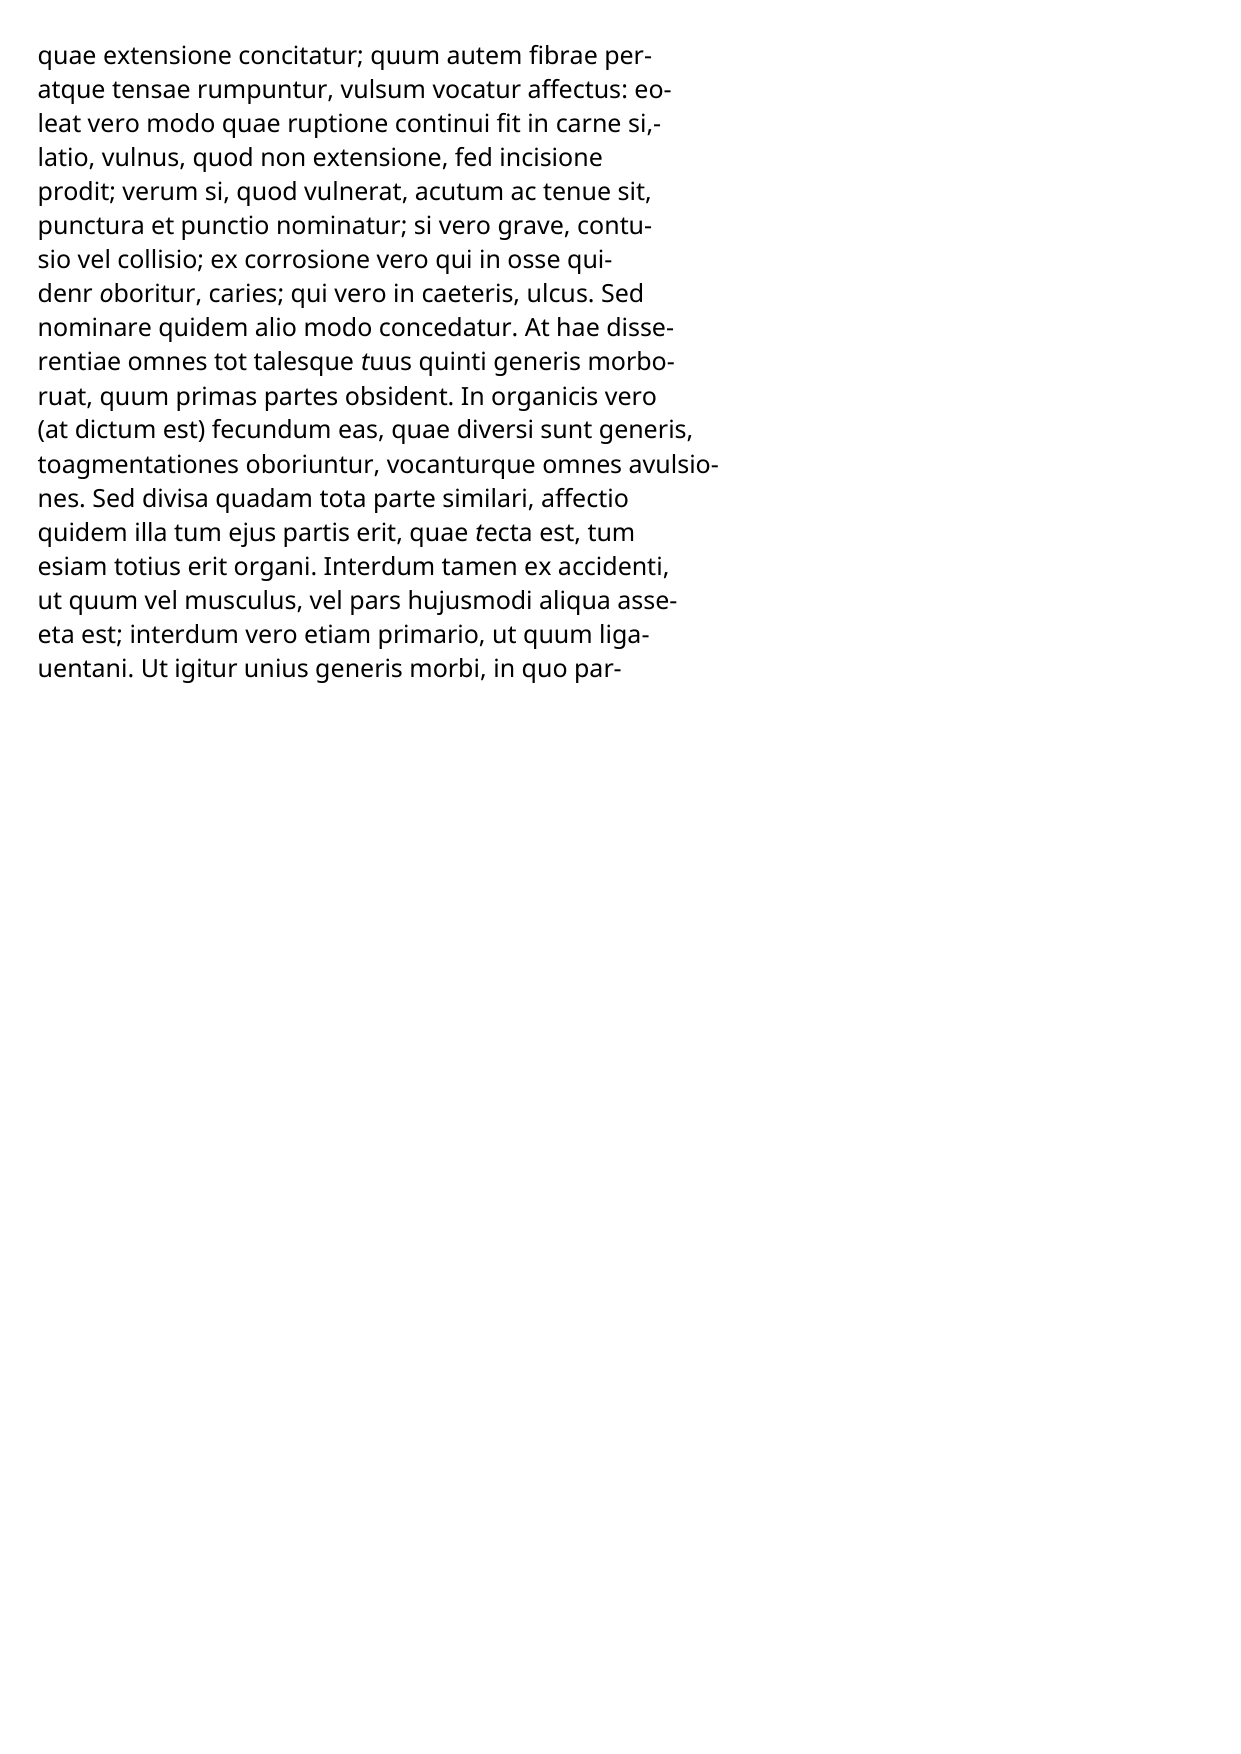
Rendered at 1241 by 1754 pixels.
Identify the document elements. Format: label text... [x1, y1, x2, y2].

text quae extensione concitatur; quum autem fibrae per- atque tensae rumpuntur, vulsum vocatur affectus: eo- leat vero modo quae ruptione continui fit in carne si,- latio, vulnus, quod non extensione, fed incisione prodit; verum si, quod vulnerat, acutum ac tenue sit, punctura et punctio nominatur; si vero grave, contu- sio vel collisio; ex corrosione vero qui in osse qui- denr oboritur, caries; qui vero in caeteris, ulcus. Sed nominare quidem alio modo concedatur. At hae disse- rentiae omnes tot talesque tuus quinti generis morbo- ruat, quum primas partes obsident. In organicis vero (at dictum est) fecundum eas, quae diversi sunt generis, toagmentationes oboriuntur, vocanturque omnes avulsio- nes. Sed divisa quadam tota parte similari, affectio quidem illa tum ejus partis erit, quae tecta est, tum esiam totius erit organi. Interdum tamen ex accidenti, ut quum vel musculus, vel pars hujusmodi aliqua asse- eta est; interdum vero etiam primario, ut quum liga- uentani. Ut igitur unius generis morbi, in quo par- [37, 37, 1203, 685]
